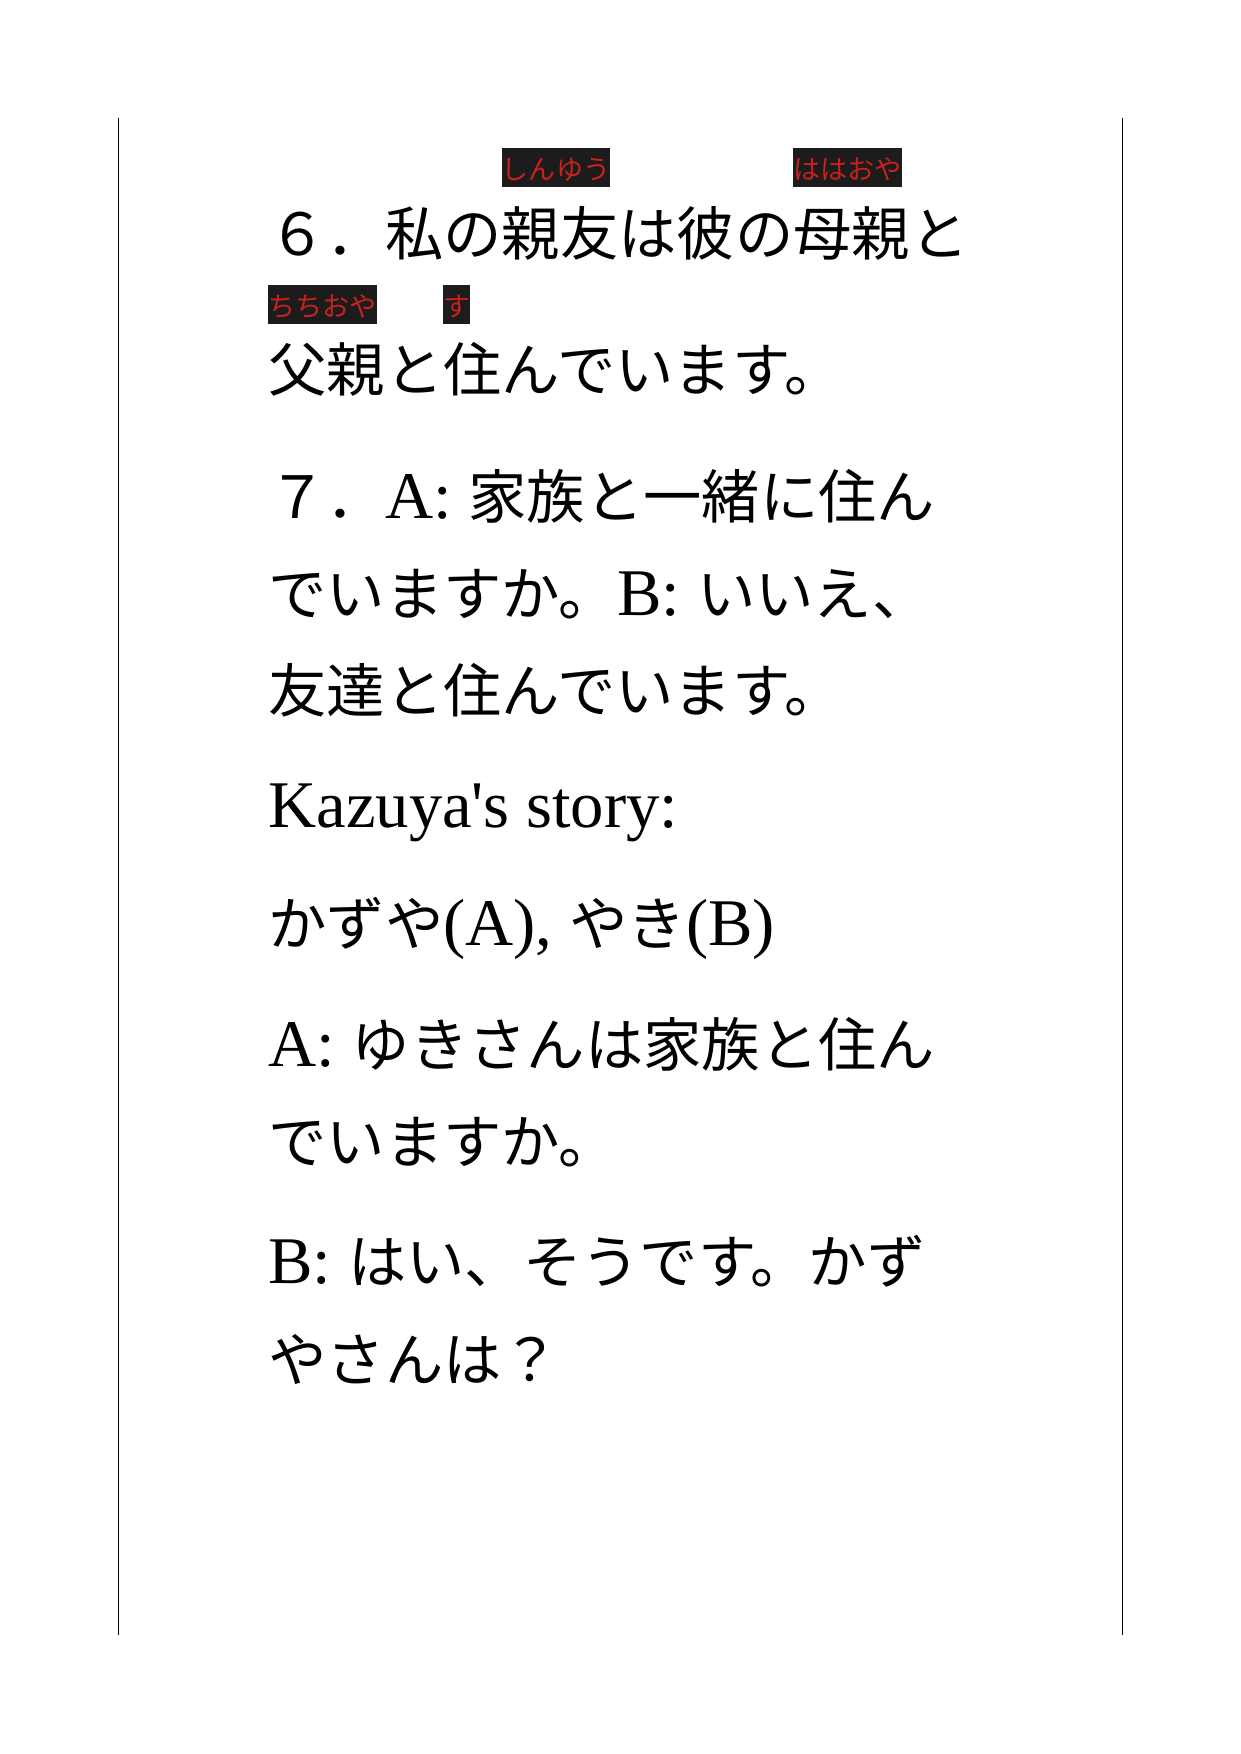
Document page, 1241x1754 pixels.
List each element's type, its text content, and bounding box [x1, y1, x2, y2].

text B: はい、そうです。かずやさんは？ [268, 1216, 972, 1398]
text ６．私の親友しんゆうは彼の母親ははおやと父親ちちおやと住すんでいます。 [268, 148, 972, 408]
text ７．A: 家族と一緒に住んでいますか。B: いいえ、友達と住んでいます。 [268, 451, 972, 729]
text Kazuya's story: [268, 766, 972, 842]
text かずや(A), やき(B) [268, 877, 972, 962]
text A: ゆきさんは家族と住んでいますか。 [268, 998, 972, 1180]
